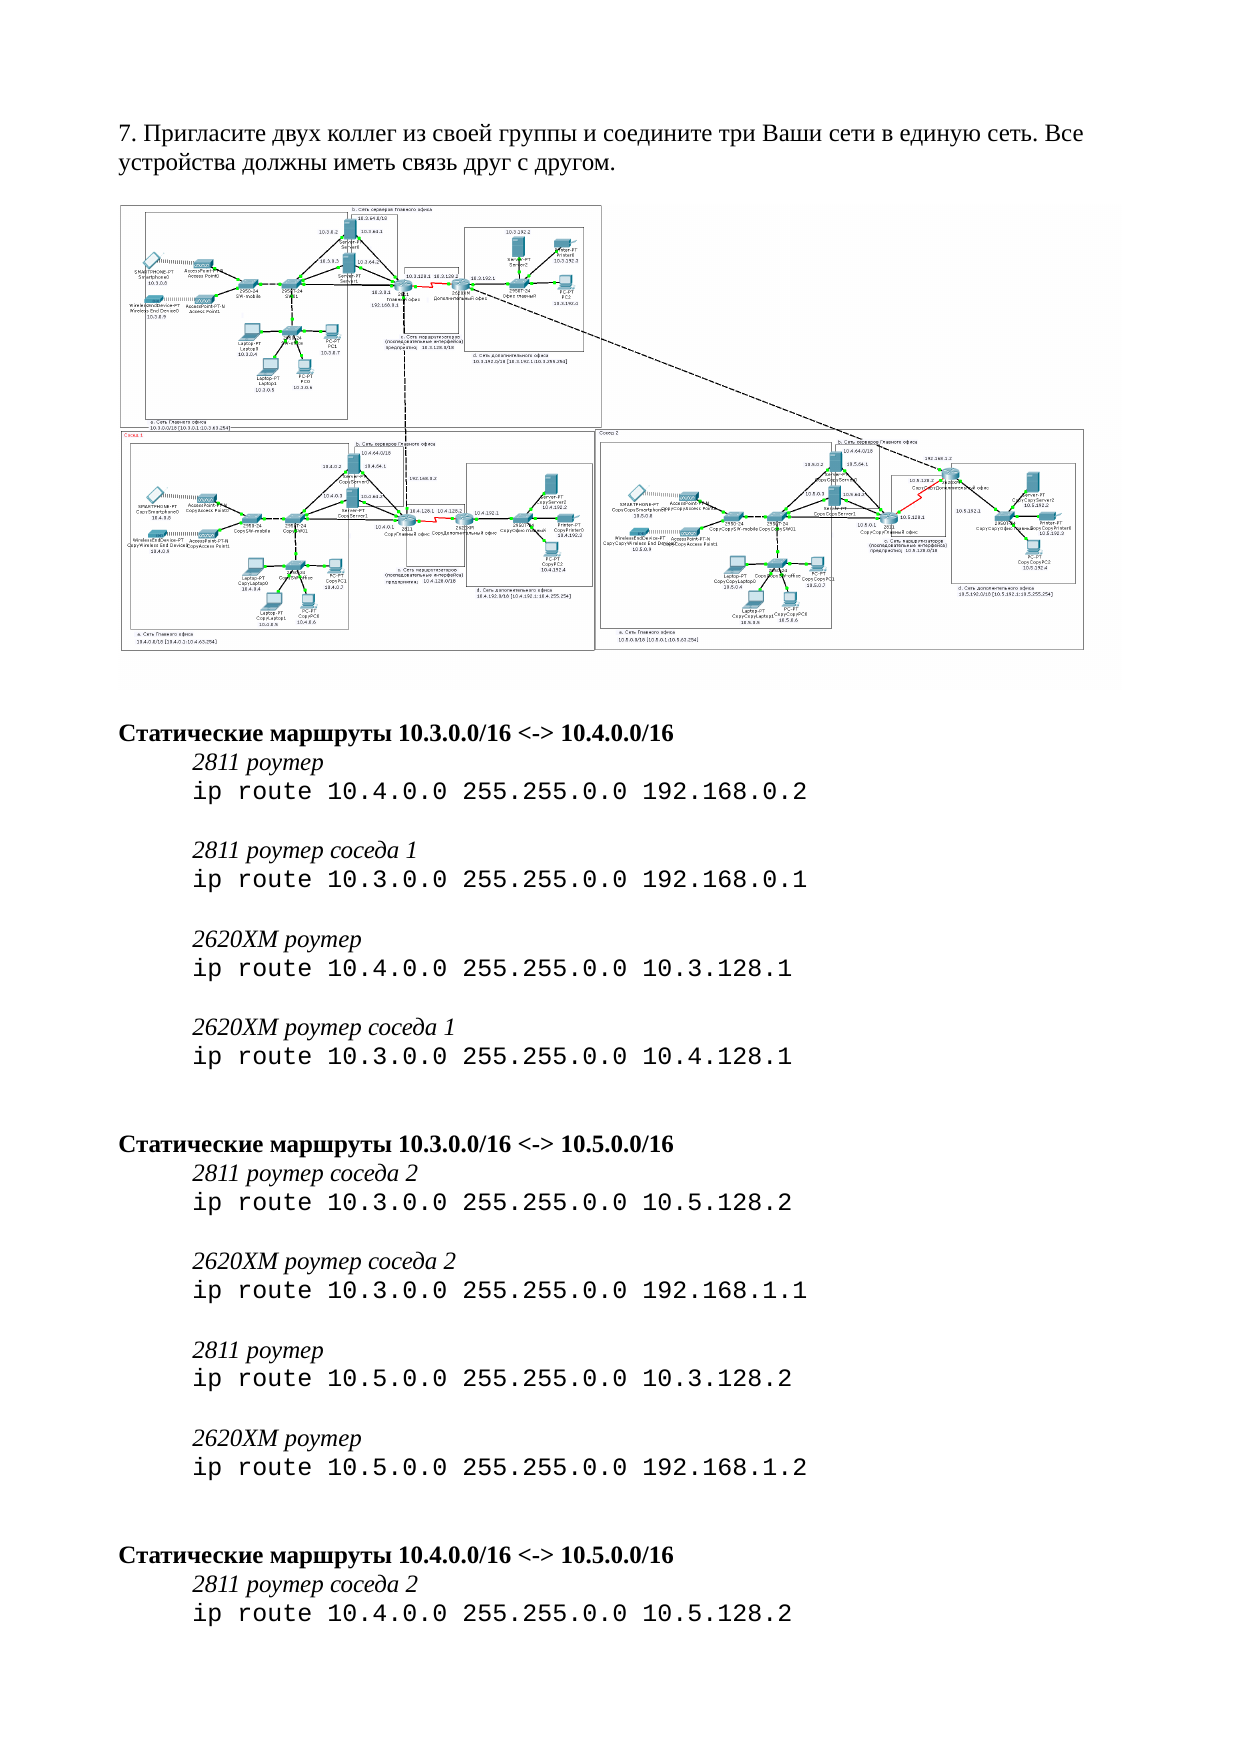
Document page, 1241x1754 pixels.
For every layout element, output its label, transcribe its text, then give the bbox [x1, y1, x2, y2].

text 2811 роутер [118, 747, 1122, 776]
text ip route 10.3.0.0 255.255.0.0 192.168.1.1 [118, 1275, 1122, 1306]
text 2811 роутер соседа 2 [118, 1158, 1122, 1187]
text устройства должны иметь связь друг с другом. [118, 147, 1122, 176]
text 2620XM роутер [118, 1423, 1122, 1452]
text ip route 10.4.0.0 255.255.0.0 10.3.128.1 [118, 953, 1122, 983]
text ip route 10.5.0.0 255.255.0.0 192.168.1.2 [118, 1452, 1122, 1483]
text Статические маршруты 10.4.0.0/16 <-> 10.5.0.0/16 [118, 1540, 1122, 1569]
text 2811 роутер [118, 1335, 1122, 1363]
text 2620XM роутер [118, 924, 1122, 953]
text 2620XM роутер соседа 1 [118, 1012, 1122, 1041]
text ip route 10.5.0.0 255.255.0.0 10.3.128.2 [118, 1363, 1122, 1394]
text ip route 10.3.0.0 255.255.0.0 192.168.0.1 [118, 864, 1122, 895]
text 2811 роутер соседа 1 [118, 836, 1122, 864]
text Статические маршруты 10.3.0.0/16 <-> 10.5.0.0/16 [118, 1129, 1122, 1158]
text ip route 10.3.0.0 255.255.0.0 10.5.128.2 [118, 1187, 1122, 1218]
text Статические маршруты 10.3.0.0/16 <-> 10.4.0.0/16 [118, 718, 1122, 747]
text 2620XM роутер соседа 2 [118, 1246, 1122, 1275]
text ip route 10.3.0.0 255.255.0.0 10.4.128.1 [118, 1041, 1122, 1072]
text ip route 10.4.0.0 255.255.0.0 10.5.128.2 [118, 1598, 1122, 1628]
text ip route 10.4.0.0 255.255.0.0 192.168.0.2 [118, 776, 1122, 807]
text 2811 роутер соседа 2 [118, 1569, 1122, 1598]
picture [118, 204, 1123, 690]
text 7. Пригласите двух коллег из своей группы и соедините три Ваши сети в единую сеть. Все [118, 118, 1122, 147]
